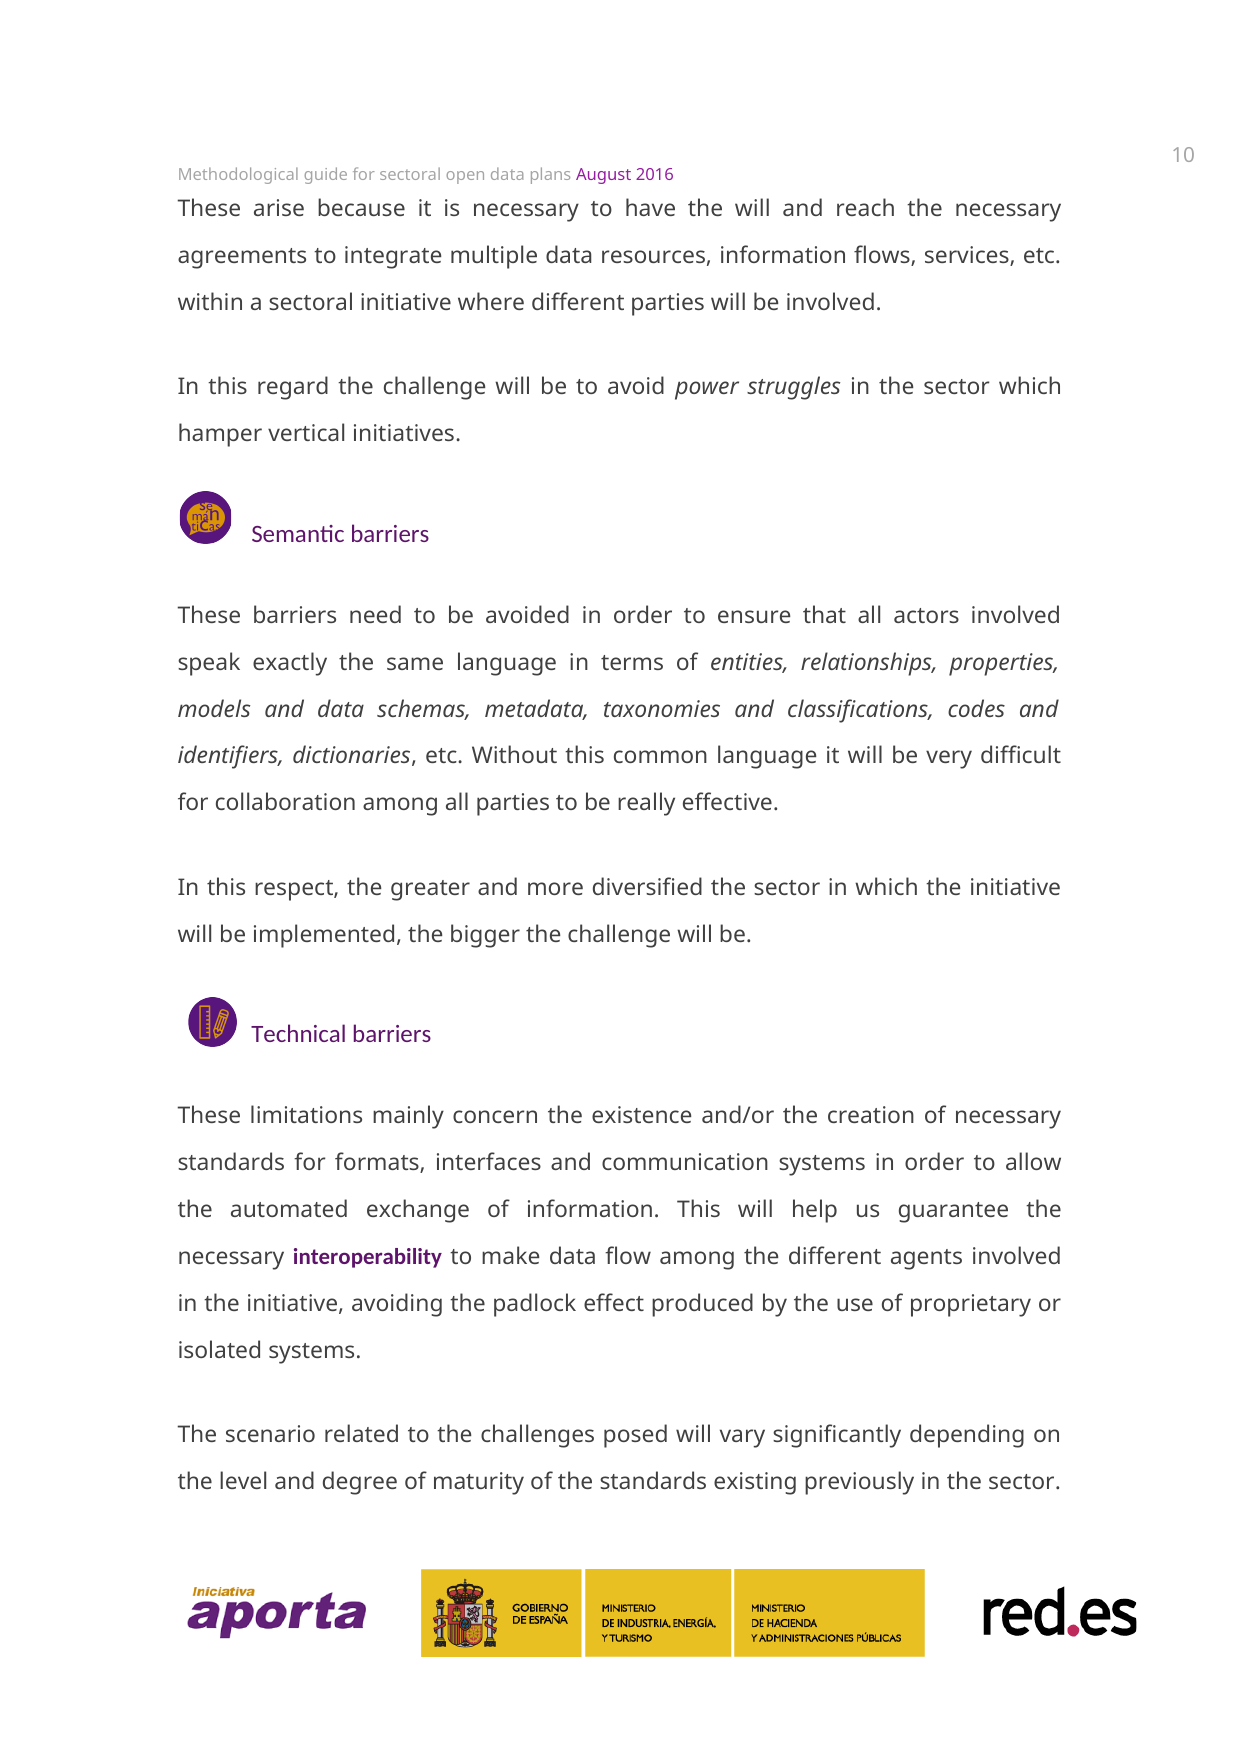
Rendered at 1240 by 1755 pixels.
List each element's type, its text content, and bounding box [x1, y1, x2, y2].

text In this regard the challenge will be to avoid power struggles in the sector which hamper vertical initiatives. [177, 370, 1062, 448]
text These barriers need to be avoided in order to ensure that all actors involved speak exactly the same language in terms of entities, relationships, properties, models and data schemas, metadata, taxonomies and classifications, codes and identifiers, dictionaries, etc. Without this common language it will be very difficult for collaboration among all parties to be really effective. [177, 599, 1062, 818]
text These limitations mainly concern the existence and/or the creation of necessary standards for formats, interfaces and communication systems in order to allow the automated exchange of information. This will help us guarantee the necessary interoperability to make data flow among the different agents involved in the initiative, avoiding the padlock effect produced by the use of proprietary or isolated systems. [177, 1099, 1062, 1365]
subtitle Technical barriers [177, 1019, 1062, 1049]
subtitle Semantic barriers [177, 518, 1062, 548]
text These arise because it is necessary to have the will and reach the necessary agreements to integrate multiple data resources, information flows, services, etc. within a sectoral initiative where different parties will be involved. [177, 192, 1062, 317]
text The scenario related to the challenges posed will vary significantly depending on the level and degree of maturity of the standards existing previously in the sector. In the worst-case scenario, in which there would not be any grassroots level, the efforts required could be substantial. [177, 1418, 857, 1496]
text In this respect, the greater and more diversified the sector in which the initiative will be implemented, the bigger the challenge will be. [177, 871, 1062, 949]
